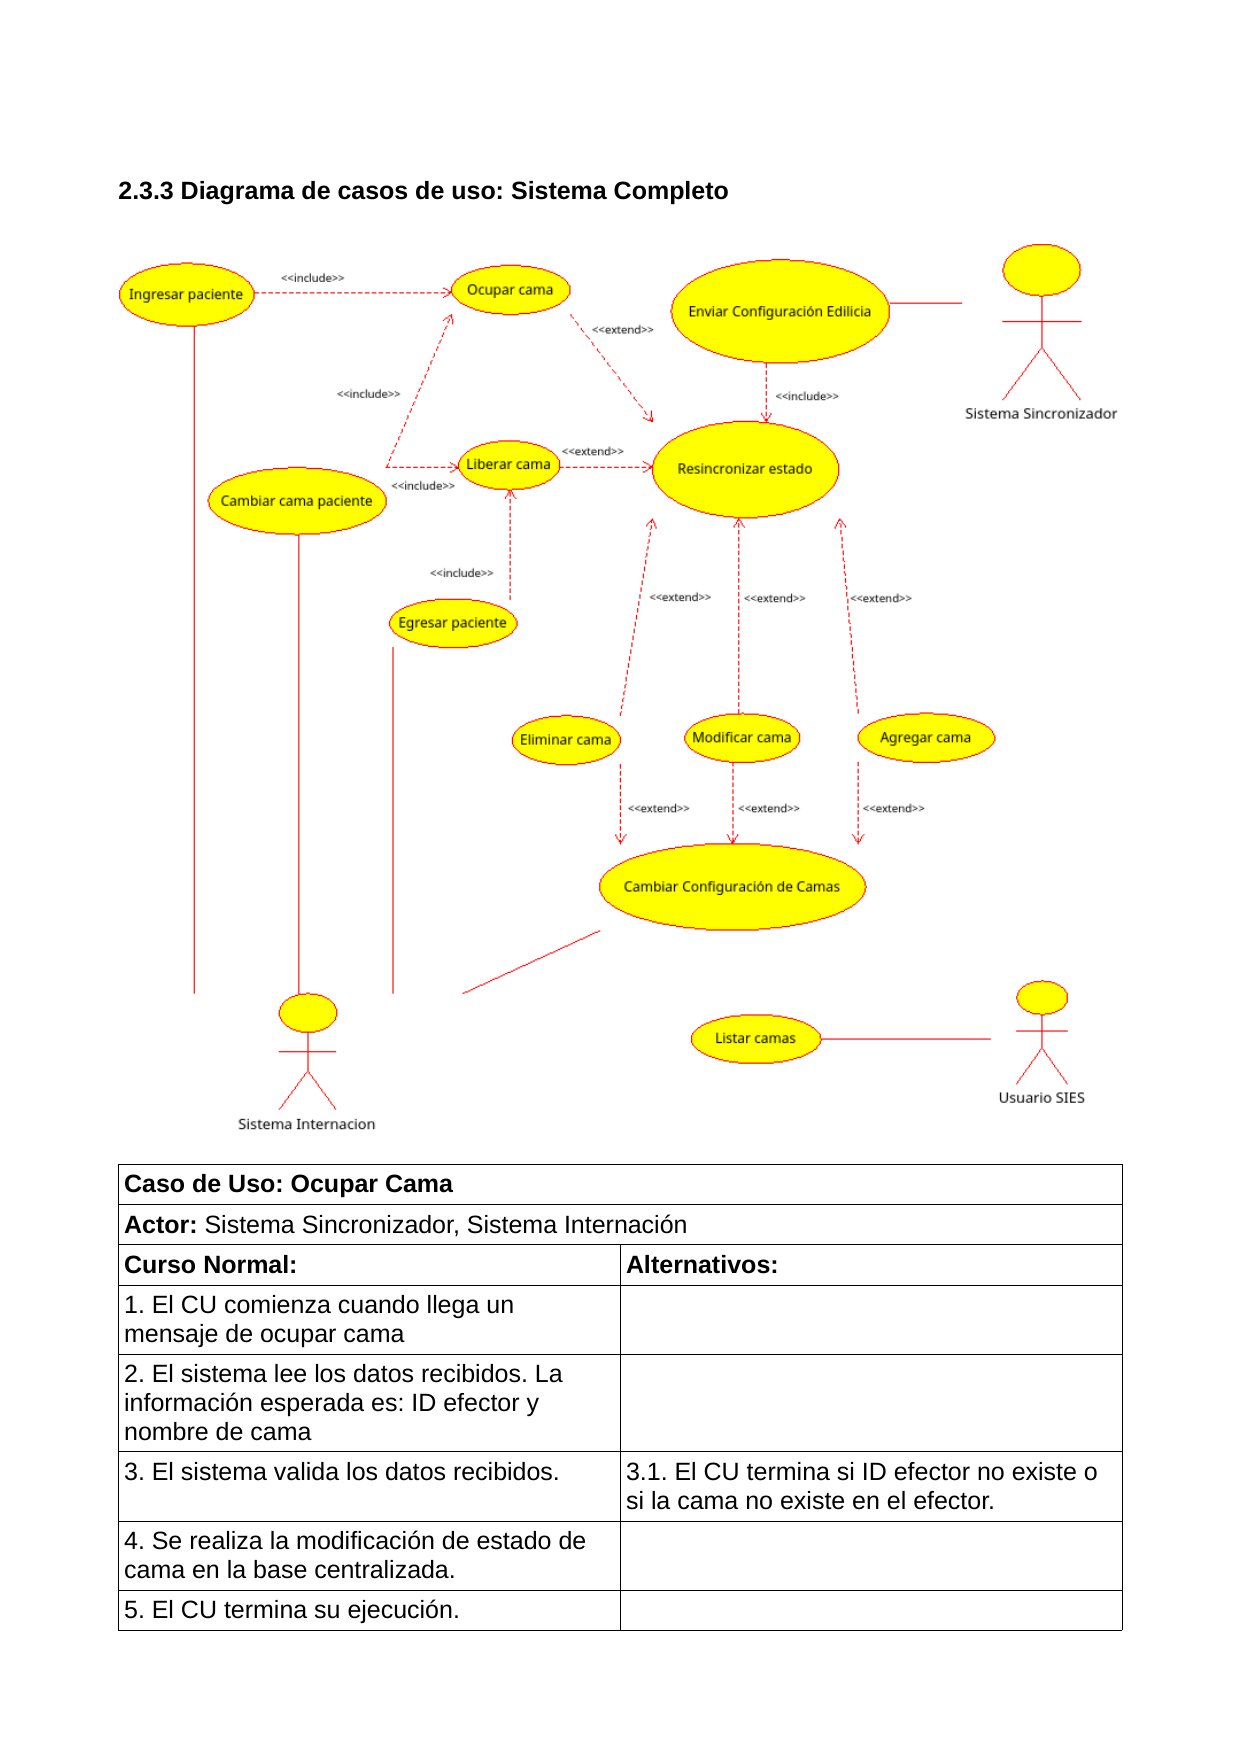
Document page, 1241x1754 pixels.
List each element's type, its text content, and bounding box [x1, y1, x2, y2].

table_cell [621, 1522, 1122, 1589]
table_cell 2. El sistema lee los datos recibidos. La información esperada es: ID efector y nombre de cama [119, 1355, 620, 1451]
table_cell 4. Se realiza la modificación de estado de cama en la base centralizada. [119, 1522, 620, 1589]
table_cell [621, 1286, 1122, 1354]
table_cell 3.1. El CU termina si ID efector no existe o si la cama no existe en el efector. [621, 1452, 1122, 1521]
table_cell Alternativos: [621, 1245, 1122, 1284]
table_cell [621, 1591, 1122, 1630]
table_cell 5. El CU termina su ejecución. [119, 1591, 620, 1630]
table_cell Curso Normal: [119, 1245, 620, 1284]
table_header Caso de Uso: Ocupar Cama [119, 1165, 1122, 1204]
table_cell 3. El sistema valida los datos recibidos. [119, 1452, 620, 1521]
picture [118, 243, 1123, 1135]
table_cell [621, 1355, 1122, 1451]
text 2.3.3 Diagrama de casos de uso: Sistema Completo [118, 176, 1122, 204]
table_cell 1. El CU comienza cuando llega un mensaje de ocupar cama [119, 1286, 620, 1354]
table_cell Actor: Sistema Sincronizador, Sistema Internación [119, 1205, 1122, 1244]
